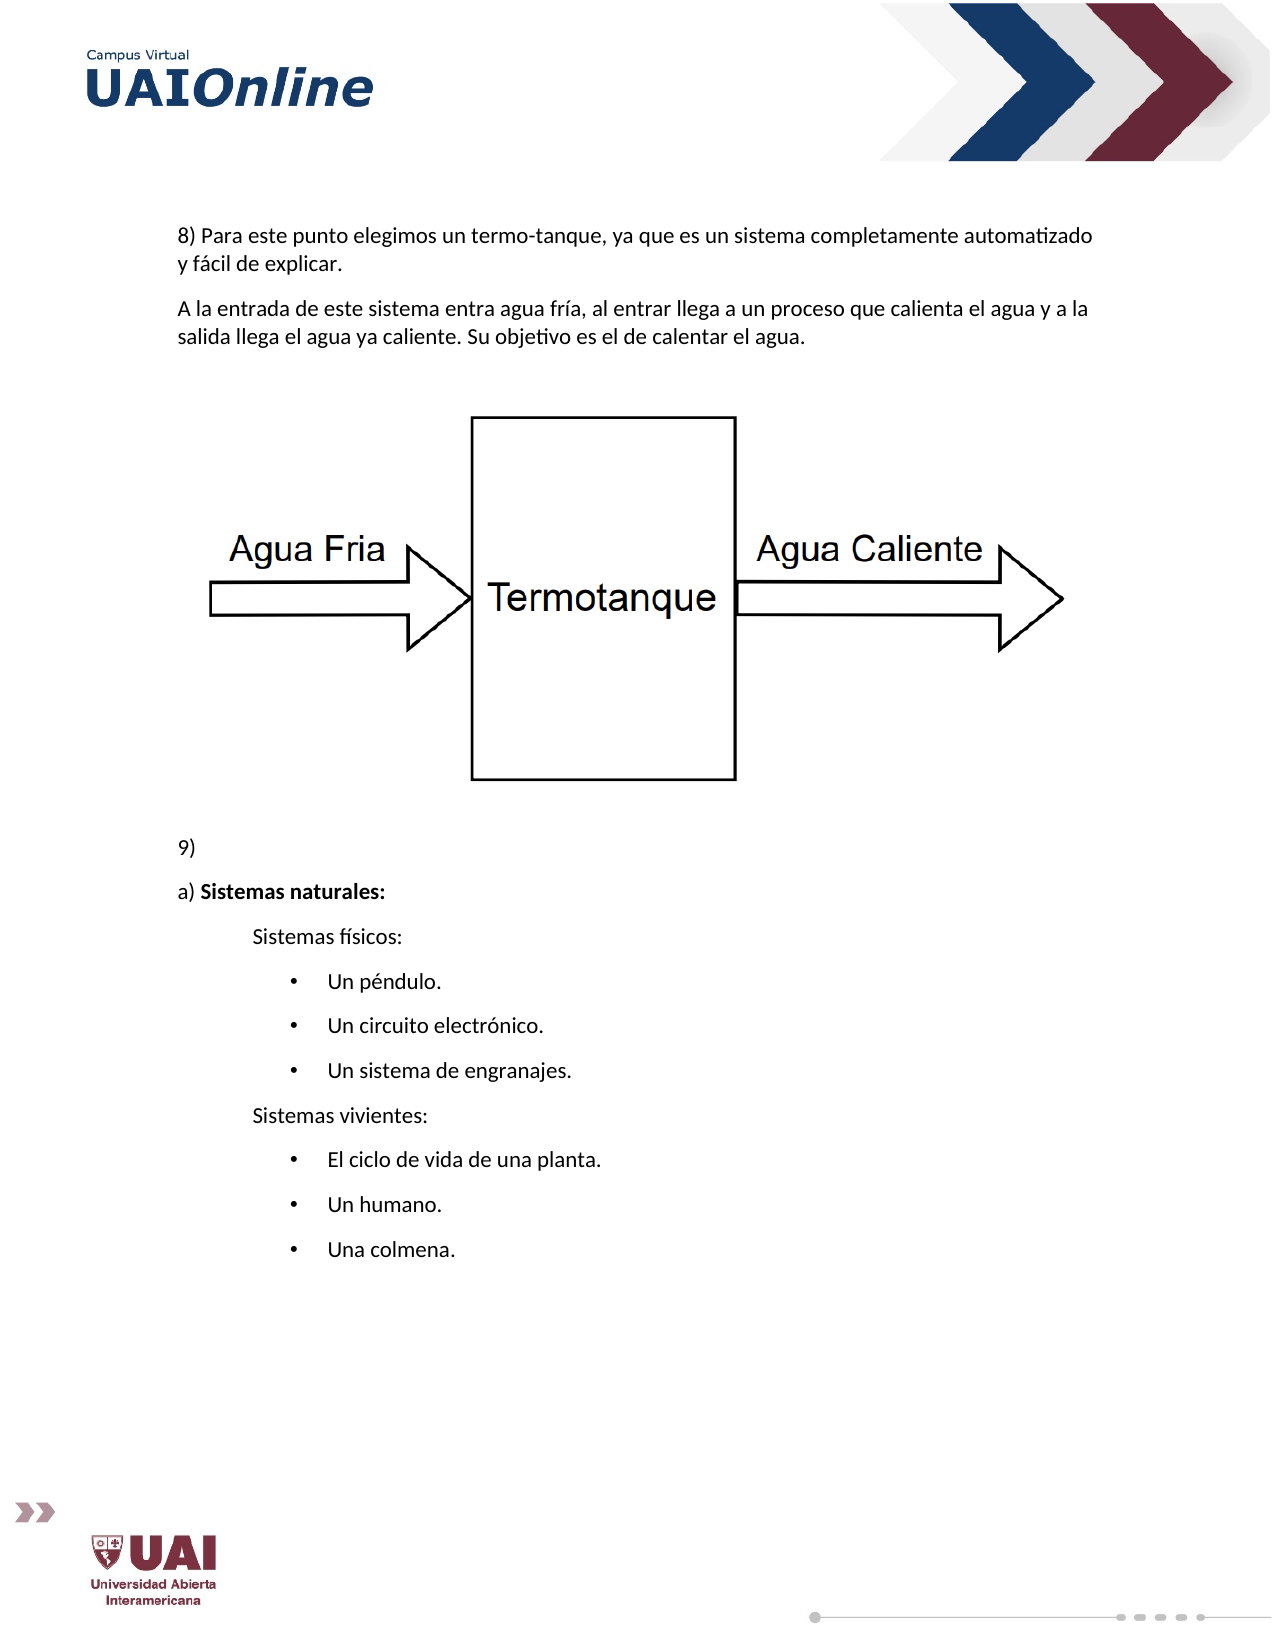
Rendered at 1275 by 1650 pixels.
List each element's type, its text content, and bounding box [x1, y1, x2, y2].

picture [0, 3, 1270, 162]
list Un humano. [290, 1190, 1098, 1218]
list Una colmena. [290, 1235, 1098, 1263]
list El ciclo de vida de una planta. [290, 1146, 1098, 1173]
list Un péndulo. [290, 967, 1098, 995]
text A la entrada de este sistema entra agua fría, al entrar llega a un proceso que calienta el agua y a la salida llega el agua ya caliente. Su objetivo es el de calentar el agua. [177, 294, 1098, 350]
picture [0, 1485, 1272, 1643]
text Sistemas vivientes: [177, 1101, 1098, 1129]
picture [177, 367, 1098, 816]
list Un sistema de engranajes. [290, 1056, 1098, 1084]
text Sistemas físicos: [177, 922, 1098, 950]
text 8) Para este punto elegimos un termo-tanque, ya que es un sistema completamente automatizado y fácil de explicar. [177, 222, 1098, 278]
text a) Sistemas naturales: [177, 877, 1098, 905]
text 9) [177, 816, 1098, 861]
list Un circuito electrónico. [290, 1011, 1098, 1039]
